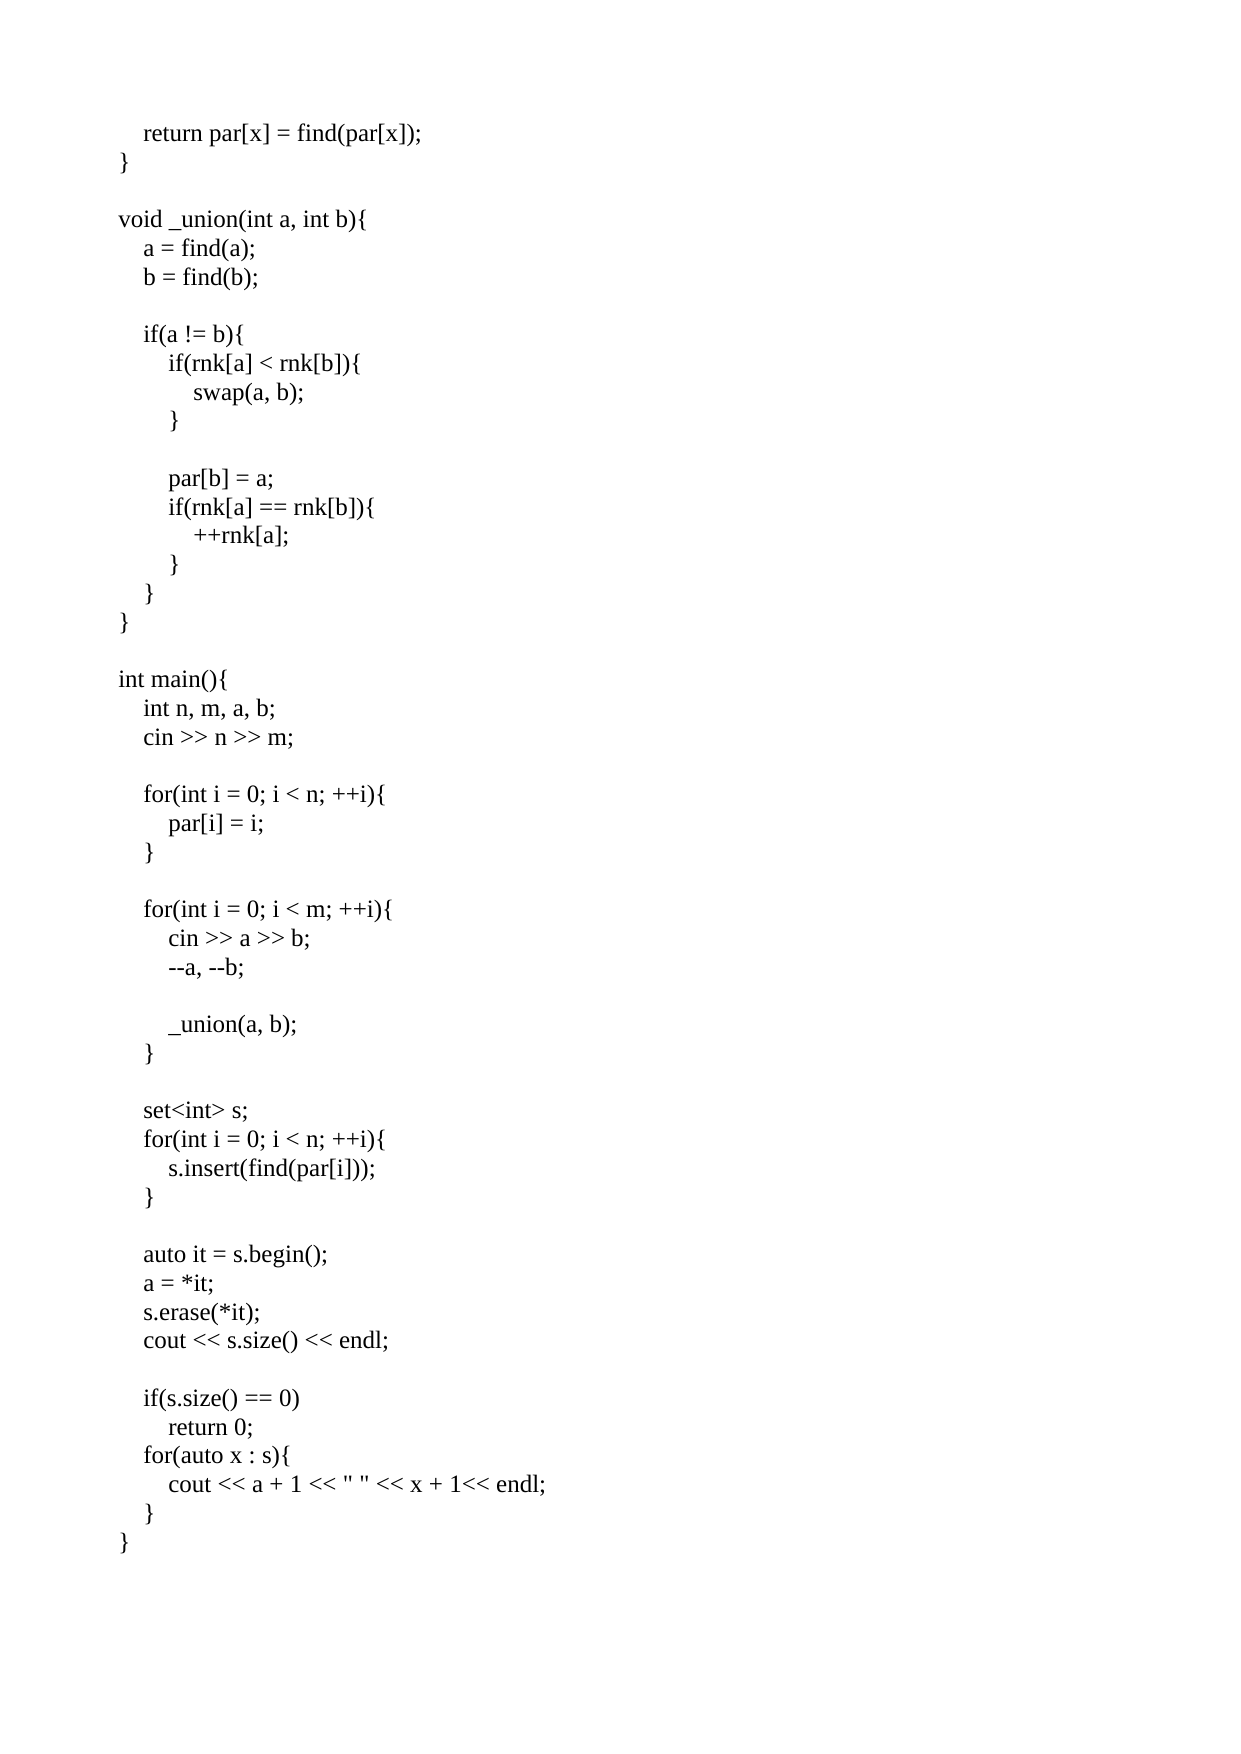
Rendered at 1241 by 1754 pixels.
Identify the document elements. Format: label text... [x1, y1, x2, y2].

text } [118, 147, 1122, 176]
text for(int i = 0; i < m; ++i){ [118, 894, 1122, 923]
text } [118, 549, 1122, 578]
text } [118, 578, 1122, 607]
text set<int> s; [118, 1096, 1122, 1124]
text par[b] = a; [118, 463, 1122, 492]
text } [118, 1182, 1122, 1211]
text a = *it; [118, 1268, 1122, 1297]
text } [118, 837, 1122, 866]
text b = find(b); [118, 262, 1122, 291]
text _union(a, b); [118, 1009, 1122, 1038]
text return 0; [118, 1412, 1122, 1441]
text if(s.size() == 0) [118, 1383, 1122, 1412]
text cin >> n >> m; [118, 722, 1122, 751]
text } [118, 1527, 1122, 1556]
text --a, --b; [118, 952, 1122, 981]
text } [118, 607, 1122, 636]
text par[i] = i; [118, 808, 1122, 837]
text cout << a + 1 << " " << x + 1<< endl; [118, 1469, 1122, 1498]
text if(a != b){ [118, 319, 1122, 348]
text ++rnk[a]; [118, 521, 1122, 549]
text for(int i = 0; i < n; ++i){ [118, 1124, 1122, 1153]
text return par[x] = find(par[x]); [118, 118, 1122, 147]
text } [118, 1498, 1122, 1527]
text a = find(a); [118, 233, 1122, 262]
text } [118, 1038, 1122, 1067]
text s.insert(find(par[i])); [118, 1153, 1122, 1182]
text for(int i = 0; i < n; ++i){ [118, 779, 1122, 808]
text cout << s.size() << endl; [118, 1326, 1122, 1354]
text if(rnk[a] == rnk[b]){ [118, 492, 1122, 521]
text } [118, 406, 1122, 434]
text cin >> a >> b; [118, 923, 1122, 952]
text void _union(int a, int b){ [118, 204, 1122, 233]
text s.erase(*it); [118, 1297, 1122, 1326]
text if(rnk[a] < rnk[b]){ [118, 348, 1122, 377]
text int main(){ [118, 664, 1122, 693]
text for(auto x : s){ [118, 1441, 1122, 1469]
text int n, m, a, b; [118, 693, 1122, 722]
text auto it = s.begin(); [118, 1239, 1122, 1268]
text swap(a, b); [118, 377, 1122, 406]
